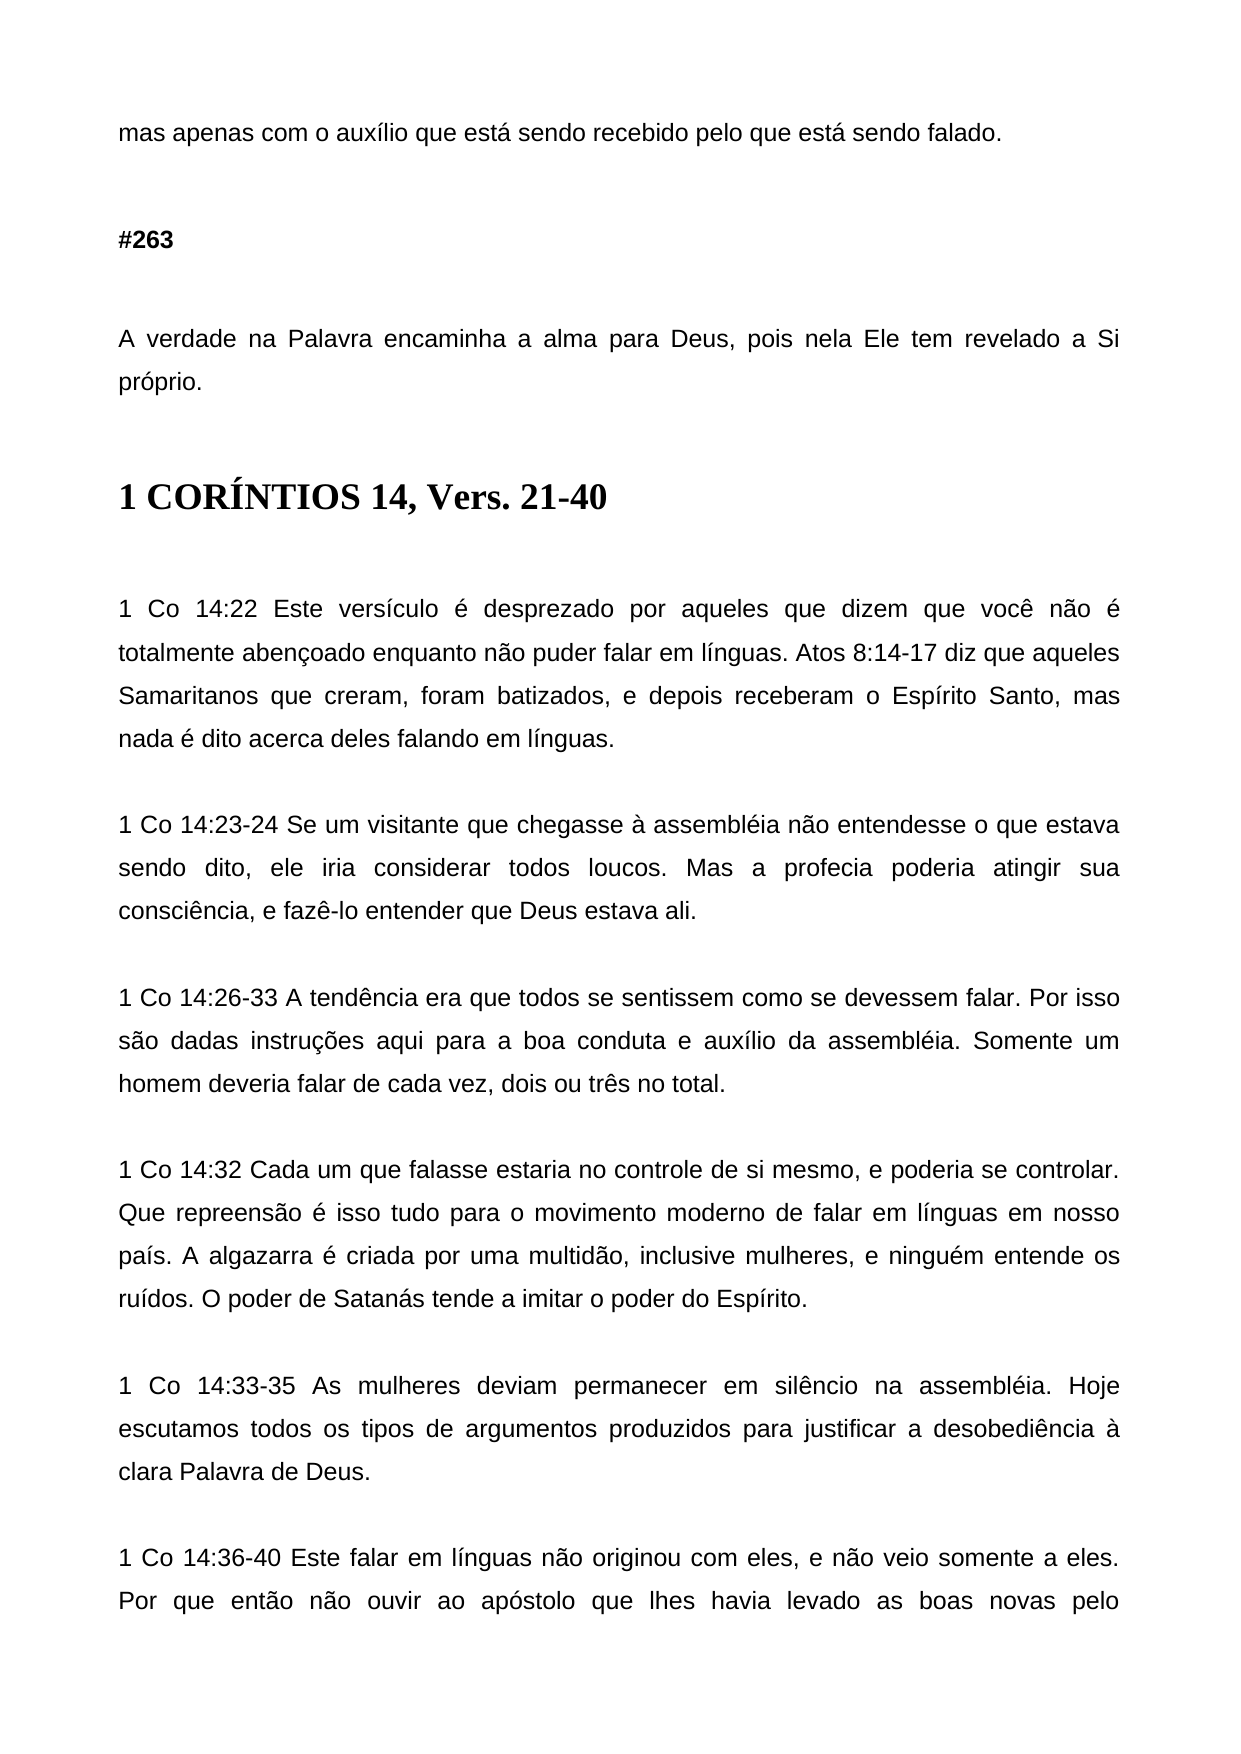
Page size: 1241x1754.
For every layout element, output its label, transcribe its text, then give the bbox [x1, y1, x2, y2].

text 1 Co 14:22 Este versículo é desprezado por aqueles que dizem que você não é totalmente abençoado enquanto não puder falar em línguas. Atos 8:14-17 diz que aqueles Samaritanos que creram, foram batizados, e depois receberam o Espírito Santo, mas nada é dito acerca deles falando em línguas. [118, 594, 1122, 753]
subtitle #263 [118, 225, 1122, 254]
text 1 Co 14:32 Cada um que falasse estaria no controle de si mesmo, e poderia se controlar. Que repreensão é isso tudo para o movimento moderno de falar em línguas em nosso país. A algazarra é criada por uma multidão, inclusive mulheres, e ninguém entende os ruídos. O poder de Satanás tende a imitar o poder do Espírito. [118, 1155, 1122, 1313]
text A verdade na Palavra encaminha a alma para Deus, pois nela Ele tem revelado a Si próprio. [118, 324, 1122, 396]
text 1 Co 14:33-35 As mulheres deviam permanecer em silêncio na assembléia. Hoje escutamos todos os tipos de argumentos produzidos para justificar a desobediência à clara Palavra de Deus. [118, 1371, 1122, 1486]
text 1 Co 14:36-40 Este falar em línguas não originou com eles, e não veio somente a eles. Por que então não ouvir ao apóstolo que lhes havia levado as boas novas pelo [118, 1543, 1122, 1615]
subtitle 1 CORÍNTIOS 14, Vers. 21-40 [118, 474, 1122, 517]
text mas apenas com o auxílio que está sendo recebido pelo que está sendo falado. [118, 118, 1122, 147]
text 1 Co 14:26-33 A tendência era que todos se sentissem como se devessem falar. Por isso são dadas instruções aqui para a boa conduta e auxílio da assembléia. Somente um homem deveria falar de cada vez, dois ou três no total. [118, 983, 1122, 1098]
text 1 Co 14:23-24 Se um visitante que chegasse à assembléia não entendesse o que estava sendo dito, ele iria considerar todos loucos. Mas a profecia poderia atingir sua consciência, e fazê-lo entender que Deus estava ali. [118, 810, 1122, 925]
